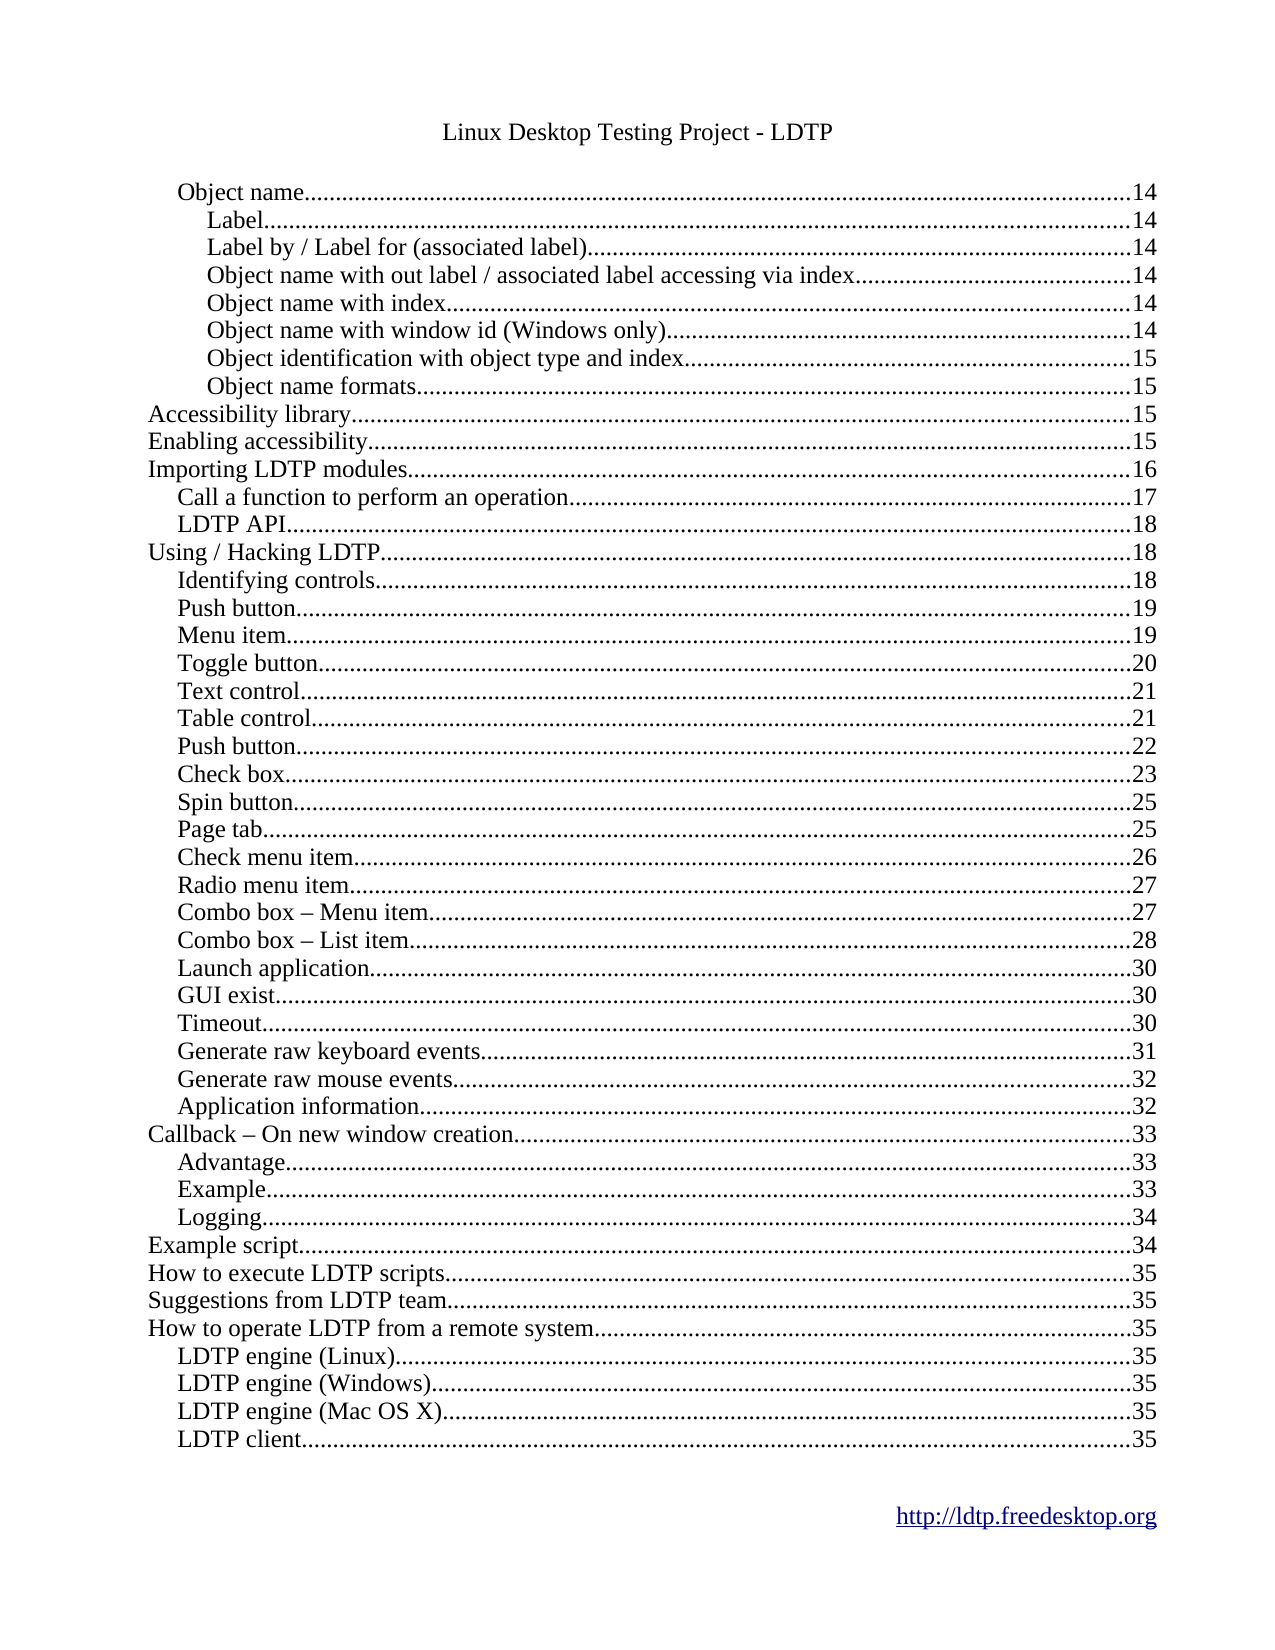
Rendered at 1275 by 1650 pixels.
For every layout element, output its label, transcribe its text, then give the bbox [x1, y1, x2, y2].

text LDTP API 18 [177, 511, 1157, 538]
text Object identification with object type and index 15 [207, 344, 1157, 372]
text Accessibility library 15 [148, 400, 1157, 427]
text Label by / Label for (associated label) 14 [207, 233, 1157, 261]
text Push button 19 [177, 594, 1157, 621]
text Push button 22 [177, 732, 1157, 760]
text Example script 34 [148, 1231, 1157, 1259]
text Timeout 30 [177, 1009, 1157, 1037]
text Toggle button 20 [177, 649, 1157, 677]
text Check menu item 26 [177, 843, 1157, 871]
text Object name formats 15 [207, 372, 1157, 400]
text Generate raw mouse events 32 [177, 1065, 1157, 1092]
text Check box 23 [177, 760, 1157, 788]
text LDTP engine (Mac OS X) 35 [177, 1397, 1157, 1425]
text Text control 21 [177, 677, 1157, 704]
text Launch application 30 [177, 954, 1157, 982]
text Menu item 19 [177, 621, 1157, 649]
text LDTP engine (Windows) 35 [177, 1369, 1157, 1397]
text Example 33 [177, 1176, 1157, 1203]
text Generate raw keyboard events 31 [177, 1037, 1157, 1065]
text Identifying controls 18 [177, 566, 1157, 594]
text Object name with index 14 [207, 289, 1157, 317]
text Using / Hacking LDTP 18 [148, 538, 1157, 566]
text How to operate LDTP from a remote system 35 [148, 1314, 1157, 1342]
text Importing LDTP modules 16 [148, 455, 1157, 483]
text Application information 32 [177, 1092, 1157, 1120]
text Label 14 [207, 206, 1157, 233]
text Combo box – Menu item 27 [177, 898, 1157, 926]
text LDTP engine (Linux) 35 [177, 1342, 1157, 1369]
text Callback – On new window creation 33 [148, 1120, 1157, 1148]
text Spin button 25 [177, 788, 1157, 815]
text Advantage 33 [177, 1148, 1157, 1176]
text Page tab 25 [177, 815, 1157, 843]
text Radio menu item 27 [177, 871, 1157, 898]
text Suggestions from LDTP team 35 [148, 1286, 1157, 1314]
text Logging 34 [177, 1203, 1157, 1231]
text LDTP client 35 [177, 1425, 1157, 1453]
text GUI exist 30 [177, 982, 1157, 1009]
text Combo box – List item 28 [177, 926, 1157, 954]
text Object name 14 [177, 178, 1157, 206]
text Enabling accessibility 15 [148, 427, 1157, 455]
text Object name with out label / associated label accessing via index 14 [207, 261, 1157, 289]
text How to execute LDTP scripts 35 [148, 1259, 1157, 1286]
text Object name with window id (Windows only) 14 [207, 317, 1157, 344]
text Table control 21 [177, 704, 1157, 732]
text Call a function to perform an operation 17 [177, 483, 1157, 511]
